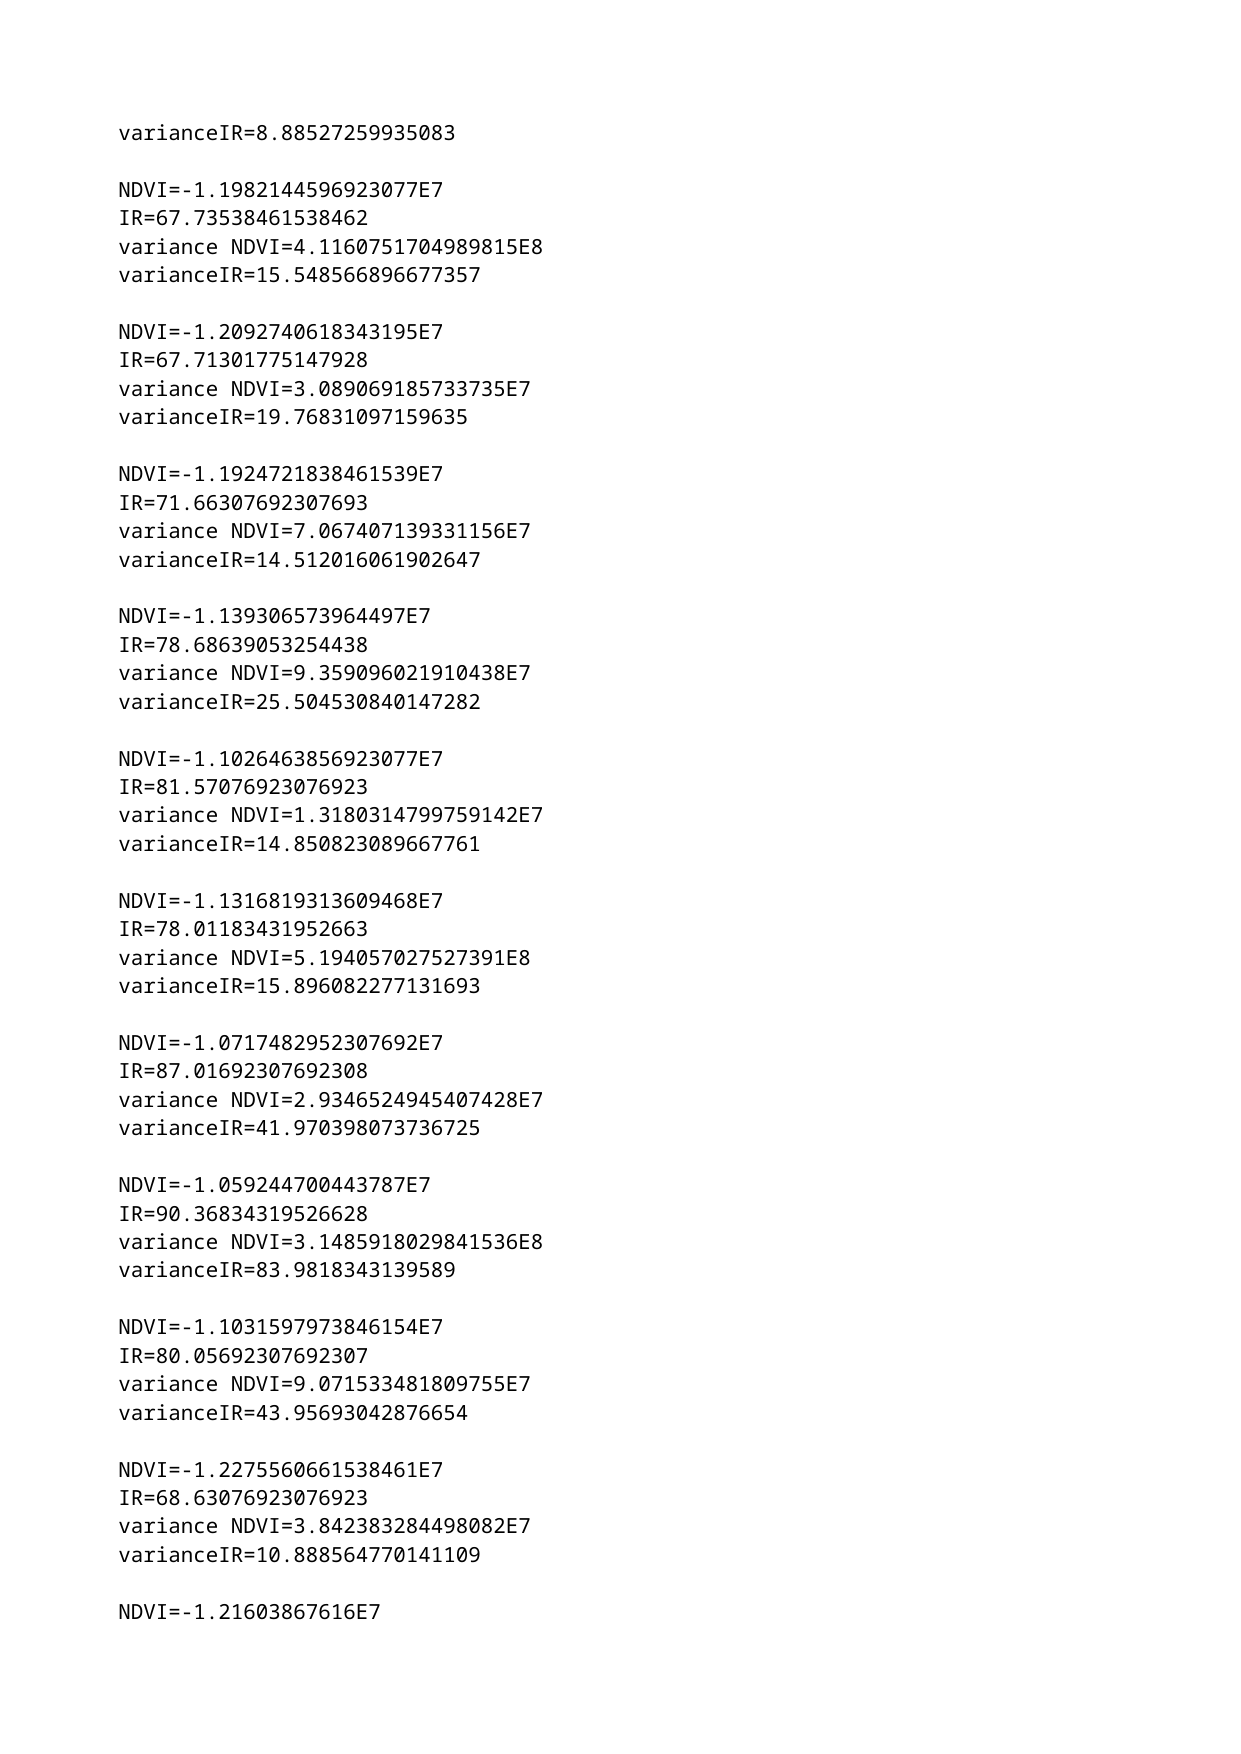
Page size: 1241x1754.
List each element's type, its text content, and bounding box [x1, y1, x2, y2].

text variance NDVI=4.1160751704989815E8 [118, 232, 1122, 260]
text variance NDVI=5.194057027527391E8 [118, 943, 1122, 971]
text variance NDVI=3.1485918029841536E8 [118, 1227, 1122, 1256]
text varianceIR=14.850823089667761 [118, 829, 1122, 857]
text NDVI=-1.059244700443787E7 [118, 1170, 1122, 1199]
text NDVI=-1.139306573964497E7 [118, 602, 1122, 630]
text IR=68.63076923076923 [118, 1483, 1122, 1512]
text IR=71.66307692307693 [118, 488, 1122, 516]
text varianceIR=15.548566896677357 [118, 260, 1122, 289]
text IR=90.36834319526628 [118, 1199, 1122, 1227]
text varianceIR=83.9818343139589 [118, 1256, 1122, 1284]
text IR=80.05692307692307 [118, 1341, 1122, 1369]
text varianceIR=41.970398073736725 [118, 1113, 1122, 1142]
text IR=78.68639053254438 [118, 630, 1122, 658]
text variance NDVI=9.359096021910438E7 [118, 658, 1122, 687]
text variance NDVI=2.9346524945407428E7 [118, 1085, 1122, 1113]
text varianceIR=19.76831097159635 [118, 402, 1122, 431]
text varianceIR=14.512016061902647 [118, 545, 1122, 573]
text NDVI=-1.2275560661538461E7 [118, 1455, 1122, 1483]
text varianceIR=10.888564770141109 [118, 1540, 1122, 1568]
text variance NDVI=1.3180314799759142E7 [118, 801, 1122, 829]
text IR=67.71301775147928 [118, 346, 1122, 374]
text variance NDVI=7.067407139331156E7 [118, 516, 1122, 545]
text varianceIR=25.504530840147282 [118, 687, 1122, 715]
text NDVI=-1.1026463856923077E7 [118, 744, 1122, 772]
text NDVI=-1.0717482952307692E7 [118, 1028, 1122, 1057]
text varianceIR=8.88527259935083 [118, 118, 1122, 147]
text IR=81.57076923076923 [118, 772, 1122, 801]
text variance NDVI=9.071533481809755E7 [118, 1369, 1122, 1398]
text NDVI=-1.1924721838461539E7 [118, 459, 1122, 488]
text variance NDVI=3.842383284498082E7 [118, 1512, 1122, 1540]
text NDVI=-1.1982144596923077E7 [118, 175, 1122, 203]
text NDVI=-1.21603867616E7 [118, 1597, 1122, 1625]
text IR=78.01183431952663 [118, 914, 1122, 943]
text NDVI=-1.1031597973846154E7 [118, 1312, 1122, 1341]
text varianceIR=43.95693042876654 [118, 1398, 1122, 1426]
text IR=67.73538461538462 [118, 203, 1122, 232]
text NDVI=-1.1316819313609468E7 [118, 886, 1122, 914]
text NDVI=-1.2092740618343195E7 [118, 317, 1122, 346]
text varianceIR=15.896082277131693 [118, 971, 1122, 1000]
text IR=87.01692307692308 [118, 1057, 1122, 1085]
text variance NDVI=3.089069185733735E7 [118, 374, 1122, 402]
